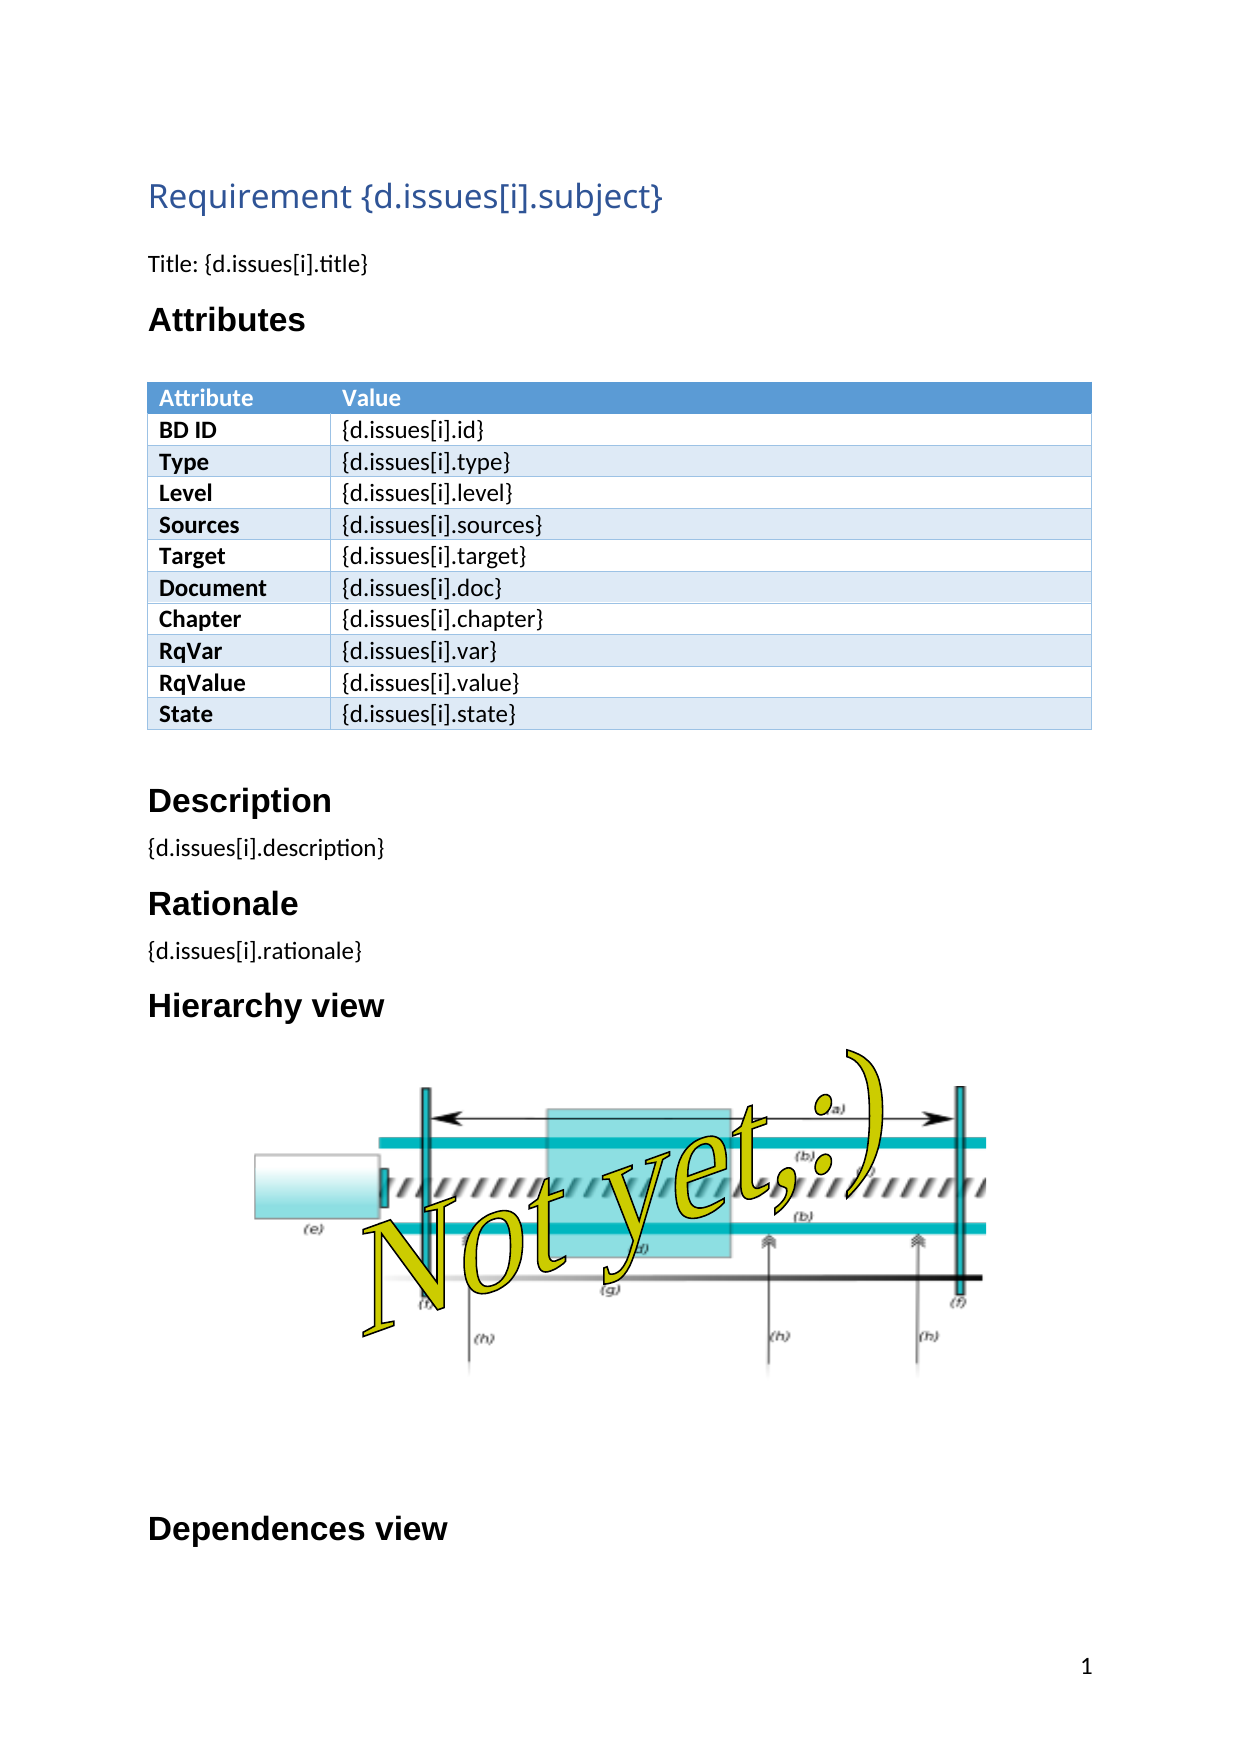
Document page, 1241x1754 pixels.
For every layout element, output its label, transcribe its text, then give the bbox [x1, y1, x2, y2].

text {d.issues[i].description} [148, 832, 1093, 863]
table_cell {d.issues[i].value} [331, 667, 1091, 697]
table_cell {d.issues[i].var} [331, 635, 1091, 666]
text Title: {d.issues[i].title} [148, 248, 1093, 279]
subtitle Hierarchy view [148, 986, 1093, 1025]
subtitle Dependences view [148, 1509, 1093, 1548]
subtitle Description [148, 781, 1093, 820]
table_header Value [331, 383, 1091, 413]
subtitle Rationale [148, 884, 1093, 922]
table_cell RqVar [148, 635, 330, 666]
table_cell {d.issues[i].chapter} [331, 604, 1091, 634]
picture [254, 1086, 987, 1381]
table_cell Document [148, 572, 330, 602]
table_cell Chapter [148, 604, 330, 634]
table_cell {d.issues[i].level} [331, 477, 1091, 508]
table_cell {d.issues[i].sources} [331, 509, 1091, 539]
table_cell Level [148, 477, 330, 508]
table_cell {d.issues[i].doc} [331, 572, 1091, 602]
table_cell BD ID [148, 414, 330, 445]
subtitle Attributes [148, 300, 1093, 338]
table_cell Type [148, 446, 330, 476]
table_cell {d.issues[i].id} [331, 414, 1091, 445]
table_cell {d.issues[i].target} [331, 540, 1091, 571]
table_cell State [148, 698, 330, 729]
text {d.issues[i].rationale} [148, 935, 1093, 965]
subtitle Requirement {d.issues[i].subject} [148, 173, 1093, 218]
table_header Attribute [148, 383, 330, 413]
table_cell Target [148, 540, 330, 571]
table_cell {d.issues[i].type} [331, 446, 1091, 476]
table_cell Sources [148, 509, 330, 539]
table_cell {d.issues[i].state} [331, 698, 1091, 729]
table_cell RqValue [148, 667, 330, 697]
